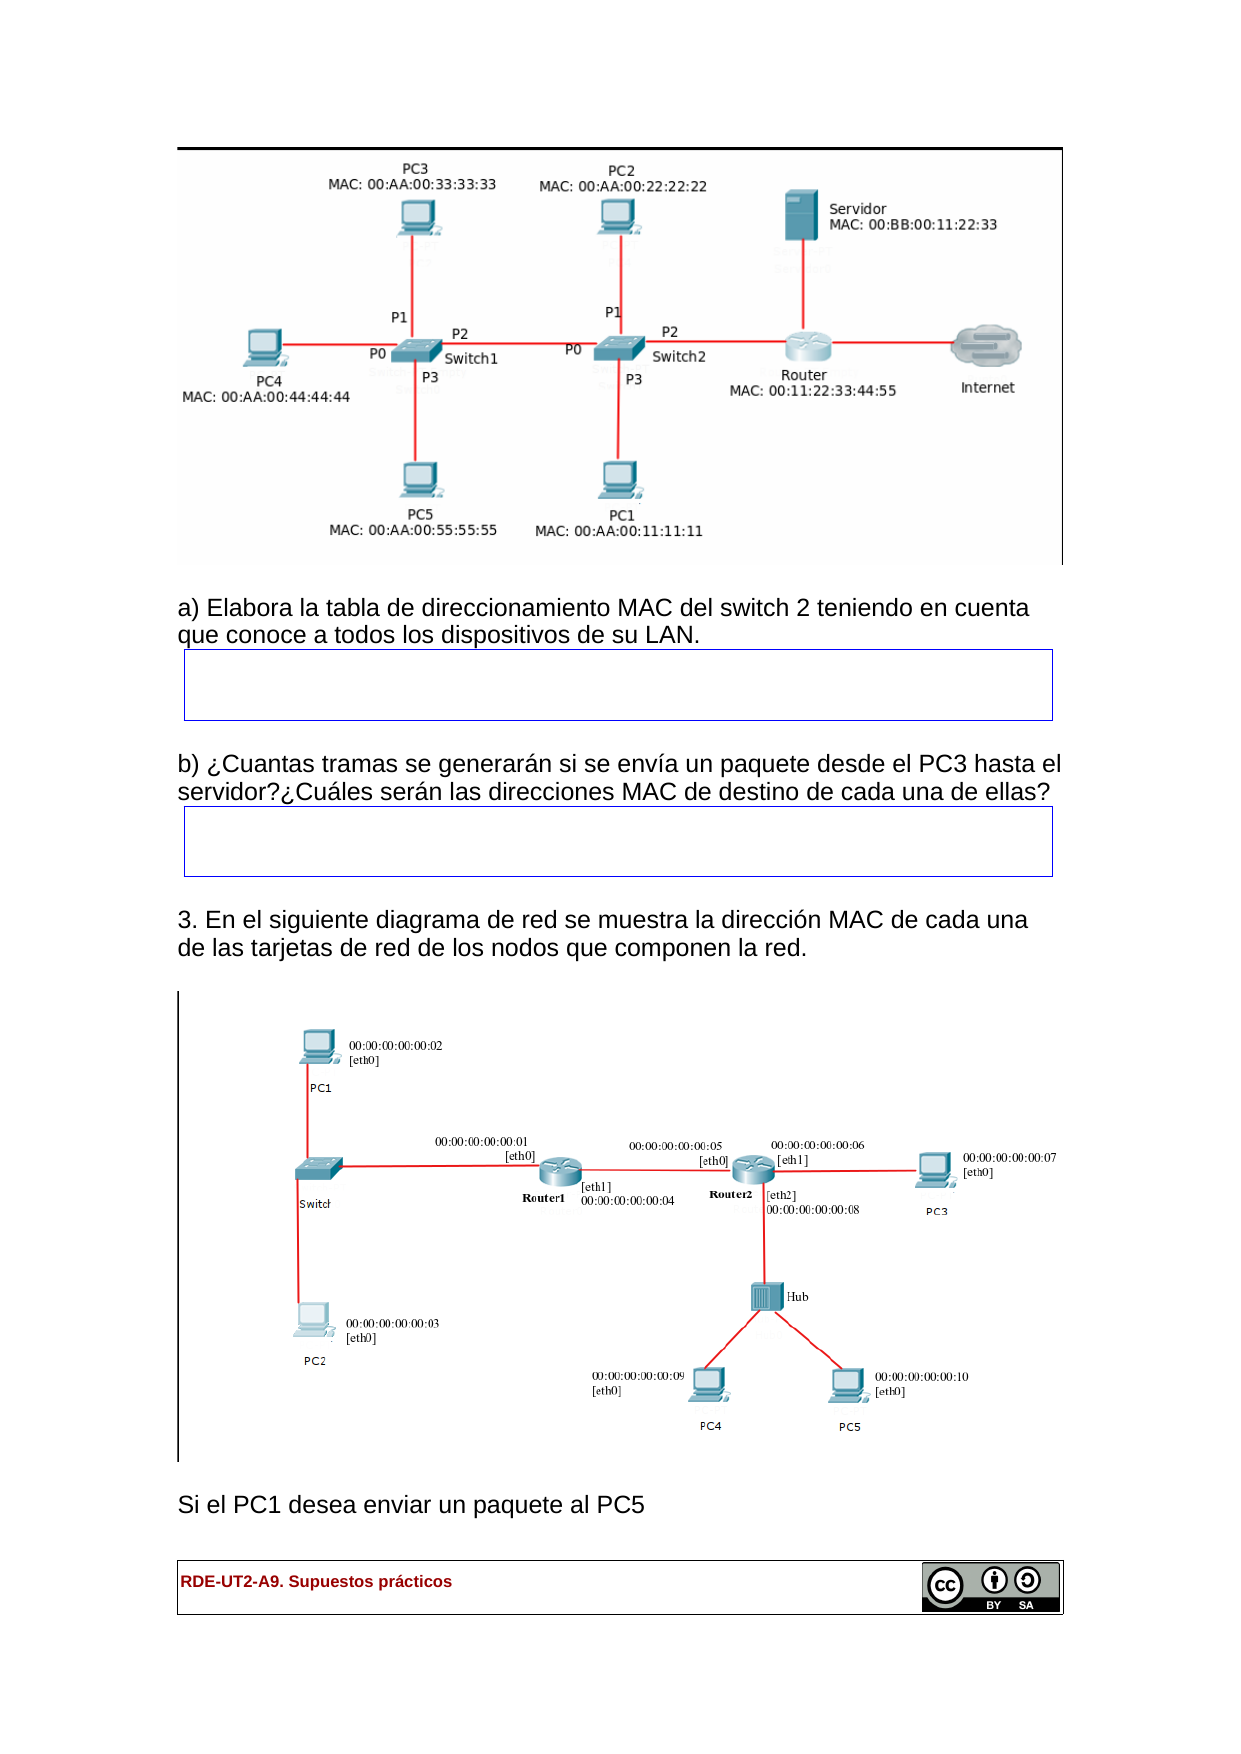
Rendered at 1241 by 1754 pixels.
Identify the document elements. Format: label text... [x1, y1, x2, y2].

table_header [185, 807, 1052, 876]
text a) Elabora la tabla de direccionamiento MAC del switch 2 teniendo en cuenta que conoce a todos los dispositivos de su LAN. [177, 593, 1063, 649]
picture [177, 991, 1063, 1462]
picture [922, 1562, 1060, 1612]
picture [177, 147, 1063, 565]
text Si el PC1 desea enviar un paquete al PC5 [177, 1491, 1063, 1519]
table_header [185, 650, 1052, 719]
text 3. En el siguiente diagrama de red se muestra la dirección MAC de cada una de las tarjetas de red de los nodos que componen la red. [177, 906, 1063, 962]
text b) ¿Cuantas tramas se generarán si se envía un paquete desde el PC3 hasta el servidor?¿Cuáles serán las direcciones MAC de destino de cada una de ellas? [177, 750, 1063, 806]
